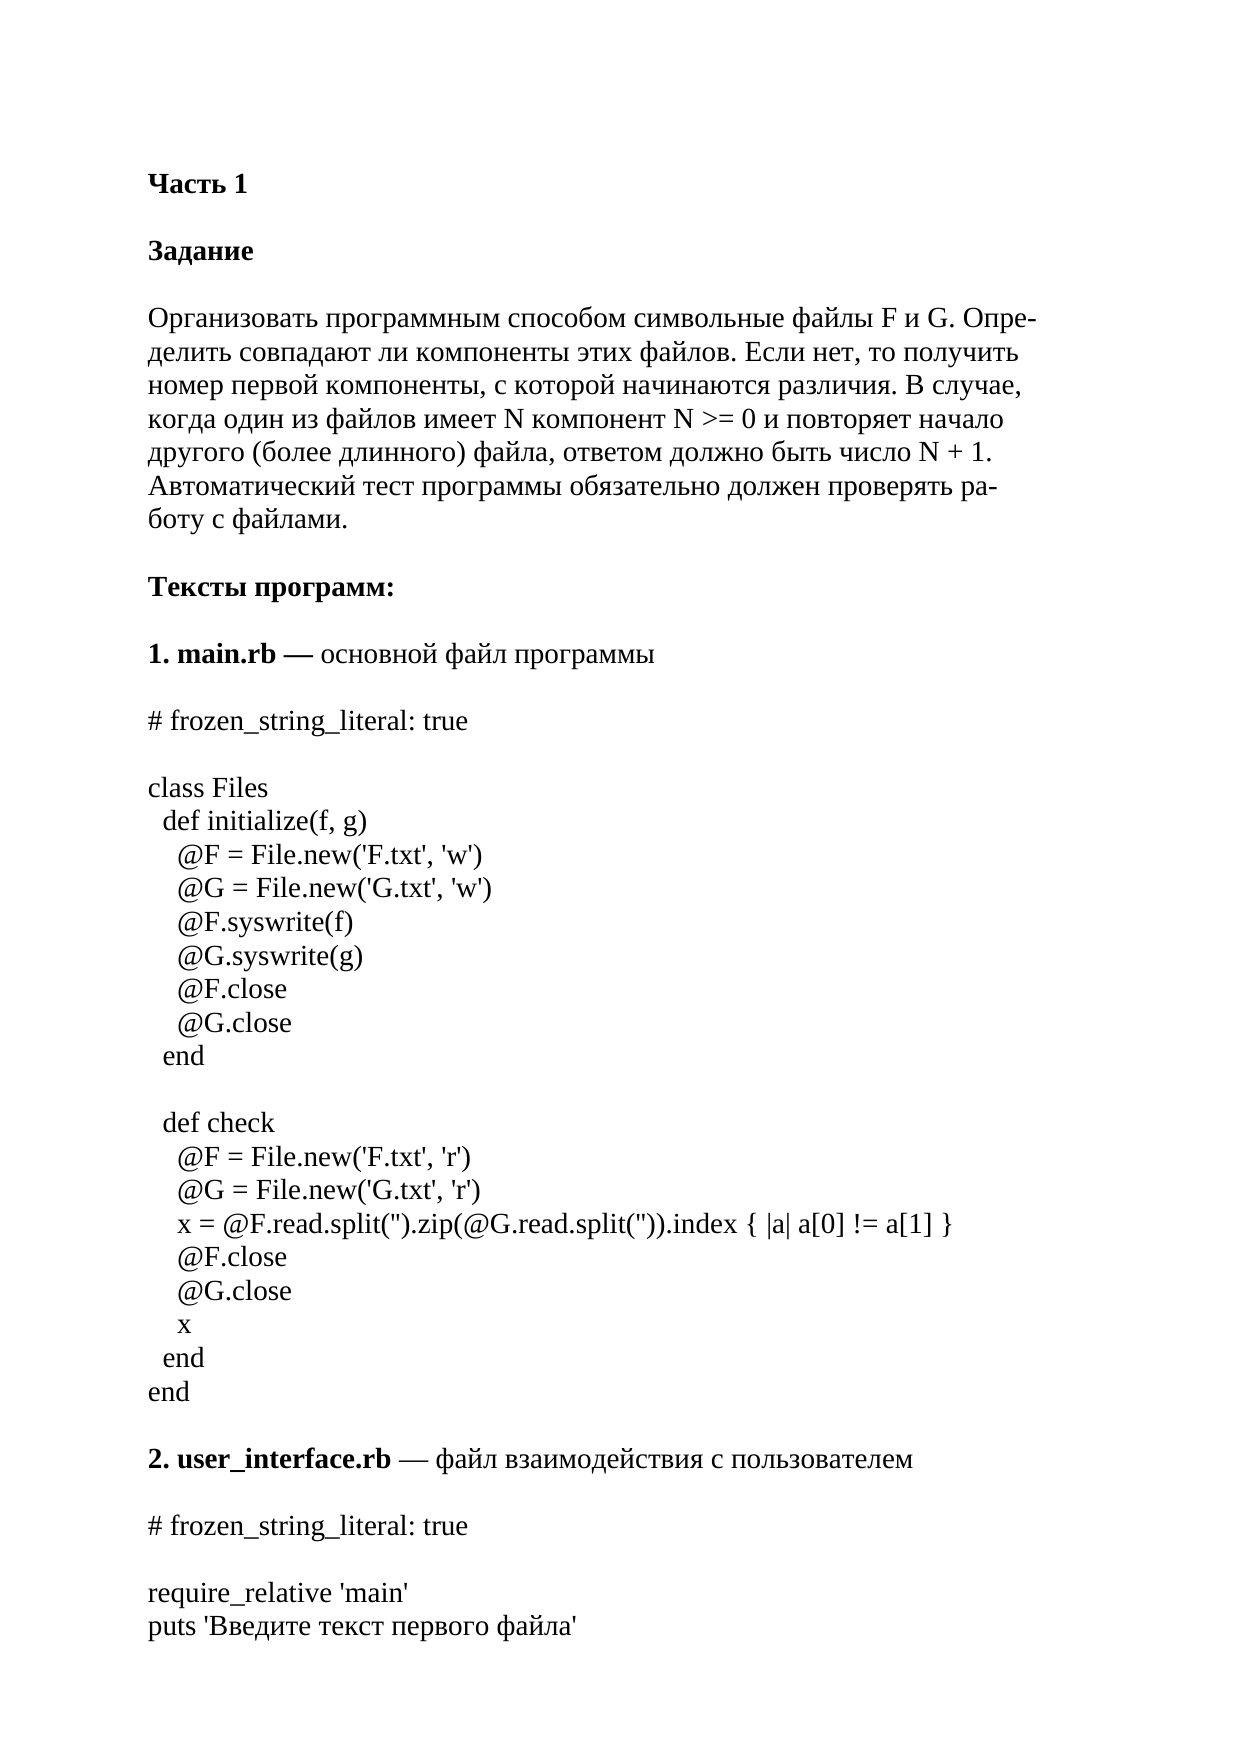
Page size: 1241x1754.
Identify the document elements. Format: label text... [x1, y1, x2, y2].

text # frozen_string_literal: true [148, 703, 1181, 736]
text def initialize(f, g) [148, 803, 1181, 837]
text puts 'Введите текст первого файла' [148, 1608, 1181, 1642]
text @G.syswrite(g) [148, 938, 1181, 971]
text 1. main.rb — основной файл программы [148, 636, 1181, 669]
text end [148, 1374, 1181, 1407]
text # frozen_string_literal: true [148, 1508, 1181, 1541]
text номер первой компоненты, с которой начинаются различия. В случае, [148, 367, 1181, 401]
text когда один из файлов имеет N компонент N >= 0 и повторяет начало [148, 401, 1181, 434]
text @F.close [148, 971, 1181, 1005]
text @G.close [148, 1273, 1181, 1307]
text @F.syswrite(f) [148, 904, 1181, 938]
text Автоматический тест программы обязательно должен проверять ра- [148, 468, 1181, 502]
text x = @F.read.split('').zip(@G.read.split('')).index { |a| a[0] != a[1] } [148, 1206, 1181, 1239]
text Тексты программ: [148, 569, 1181, 602]
text end [148, 1340, 1181, 1374]
text боту с файлами. [148, 502, 1181, 535]
text require_relative 'main' [148, 1575, 1181, 1608]
text делить совпадают ли компоненты этих файлов. Если нет, то получить [148, 334, 1181, 367]
text @G.close [148, 1005, 1181, 1038]
text @F = File.new('F.txt', 'w') [148, 837, 1181, 871]
text Организовать программным способом символьные файлы F и G. Опре- [148, 300, 1181, 334]
text 2. user_interface.rb — файл взаимодействия с пользователем [148, 1441, 1181, 1474]
text Часть 1 [148, 166, 1181, 200]
text def check [148, 1105, 1181, 1139]
text другого (более длинного) файла, ответом должно быть число N + 1. [148, 434, 1181, 468]
text x [148, 1307, 1181, 1340]
text @G = File.new('G.txt', 'w') [148, 871, 1181, 904]
text Задание [148, 233, 1181, 267]
text end [148, 1038, 1181, 1072]
text @F.close [148, 1239, 1181, 1273]
text class Files [148, 770, 1181, 803]
text @G = File.new('G.txt', 'r') [148, 1172, 1181, 1206]
text @F = File.new('F.txt', 'r') [148, 1139, 1181, 1172]
